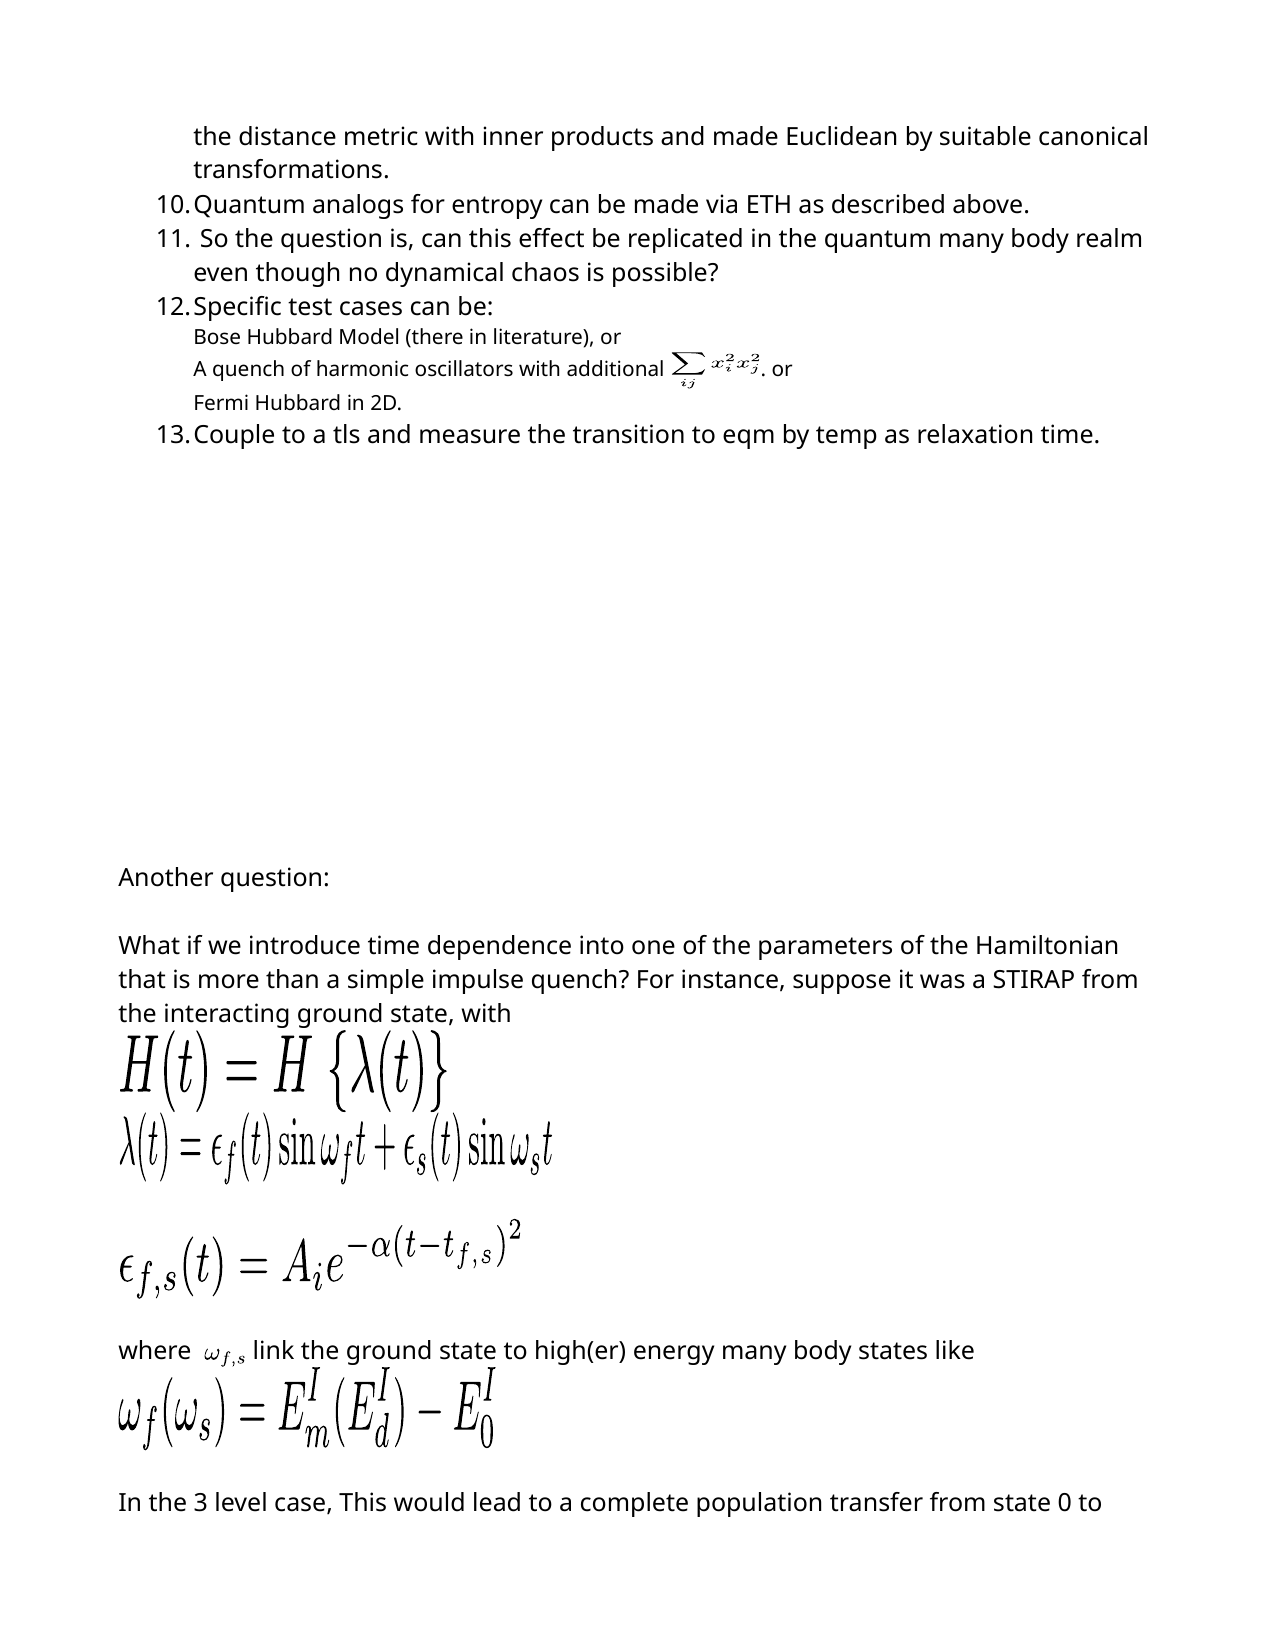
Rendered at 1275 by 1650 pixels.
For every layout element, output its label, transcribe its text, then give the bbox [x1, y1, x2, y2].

text What if we introduce time dependence into one of the parameters of the Hamiltonian that is more than a simple impulse quench? For instance, suppose it was a STIRAP from the interacting ground state, with [118, 928, 1157, 1030]
list So the question is, can this effect be replicated in the quantum many body realm even though no dynamical chaos is possible? [156, 220, 1157, 288]
list Fermi Hubbard in 2D. [156, 388, 1157, 417]
list Quantum analogs for entropy can be made via ETH as described above. [156, 186, 1157, 220]
list A quench of harmonic oscillators with additional [156, 351, 670, 388]
list . or [761, 351, 1157, 388]
list Specific test cases can be: [156, 288, 1157, 322]
list Couple to a tls and measure the transition to eqm by temp as relaxation time. [156, 417, 1157, 451]
text In the 3 level case, This would lead to a complete population transfer from state 0 to [118, 1484, 1157, 1518]
text Another question: [118, 860, 1157, 894]
list the distance metric with inner products and made Euclidean by suitable canonical transformations. [156, 118, 1157, 186]
list Bose Hubbard Model (there in literature), or [156, 322, 1157, 351]
text where link the ground state to high(er) energy many body states like [118, 1333, 1157, 1450]
